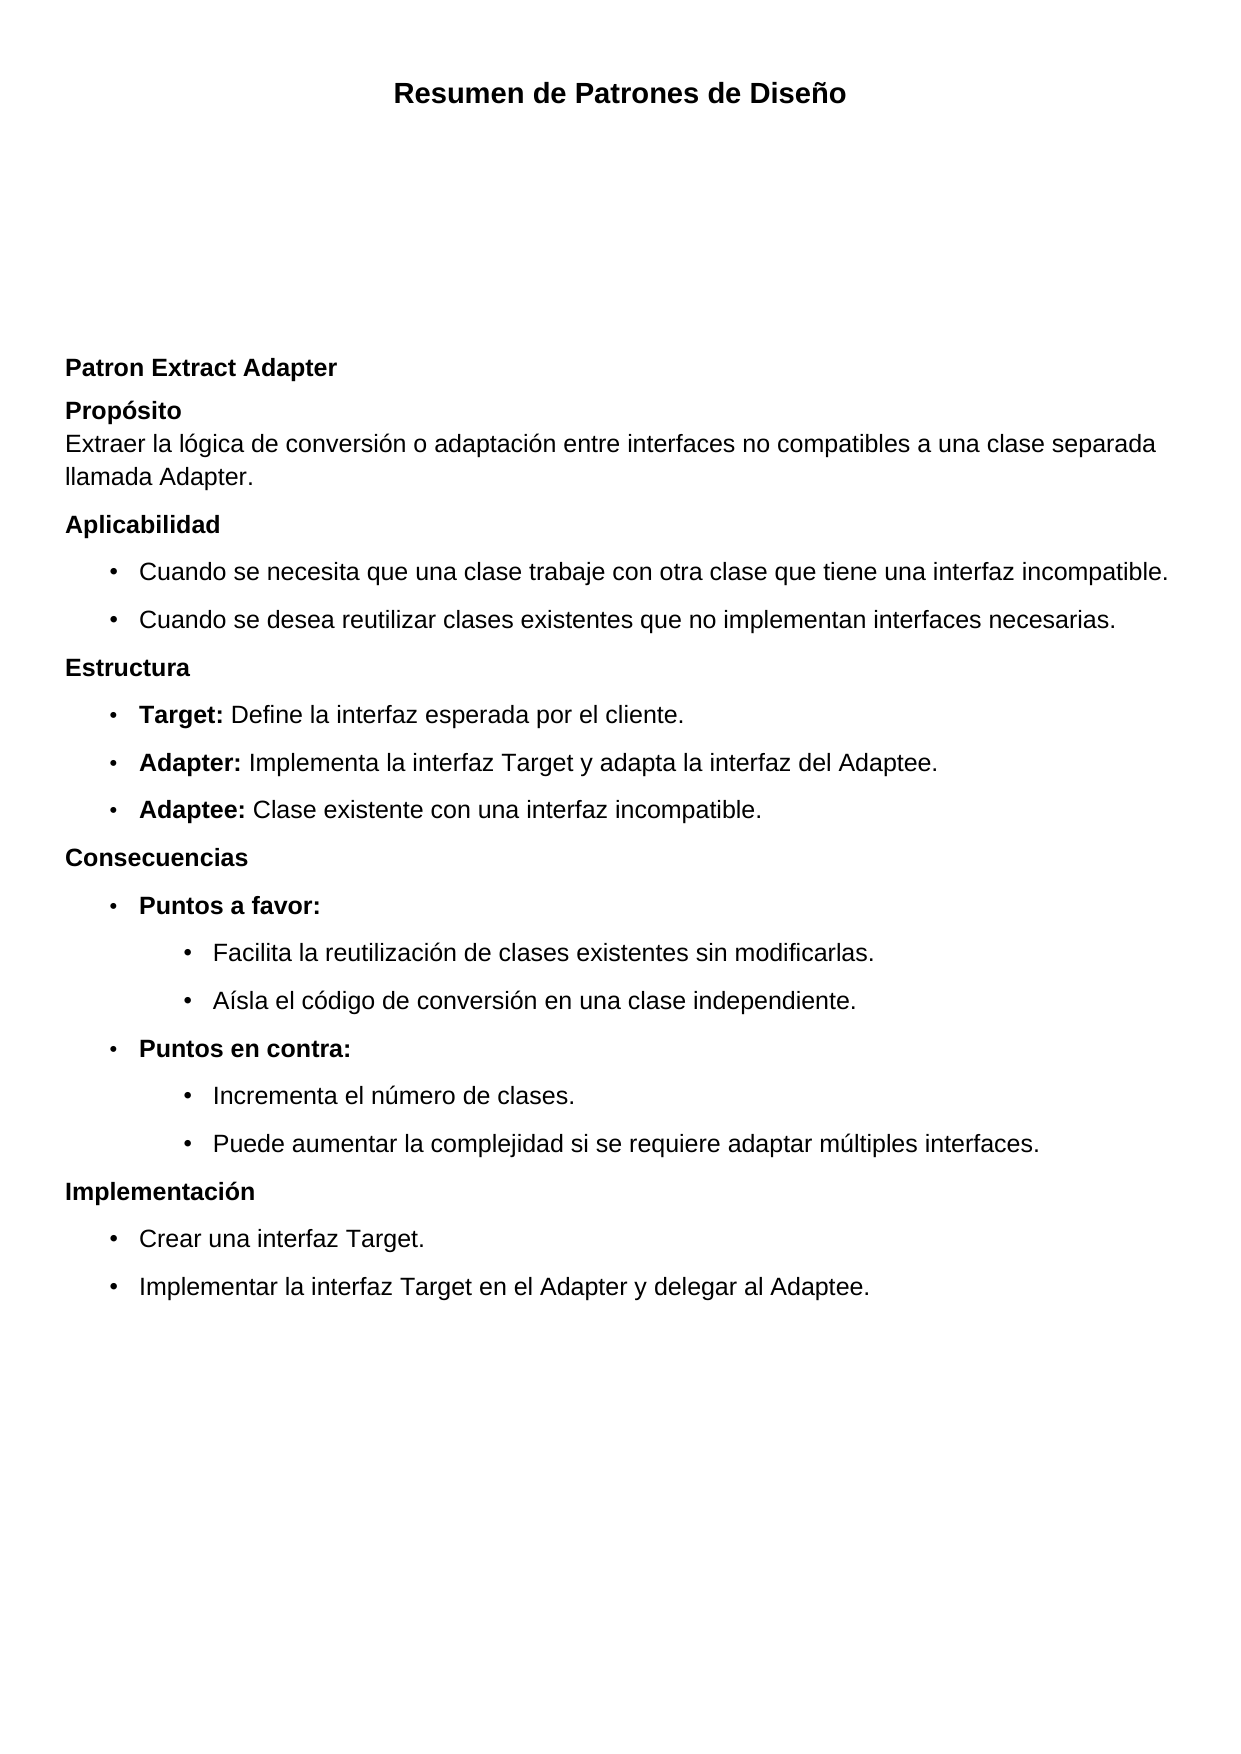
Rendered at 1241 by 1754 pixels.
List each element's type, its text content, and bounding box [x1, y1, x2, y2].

list Aísla el código de conversión en una clase independiente. [183, 986, 1175, 1015]
text Consecuencias [65, 843, 1175, 872]
text Implementación [65, 1177, 1175, 1206]
list Target: Define la interfaz esperada por el cliente. [109, 700, 1175, 729]
list Puntos a favor: [109, 891, 1175, 919]
list Incrementa el número de clases. [183, 1081, 1175, 1110]
text Propósito Extraer la lógica de conversión o adaptación entre interfaces no compatibles a una clase separada llamada Adapter. [65, 396, 1175, 491]
list Puntos en contra: [109, 1034, 1175, 1062]
text Aplicabilidad [65, 510, 1175, 538]
list Crear una interfaz Target. [109, 1224, 1175, 1253]
list Facilita la reutilización de clases existentes sin modificarlas. [183, 938, 1175, 967]
list Puede aumentar la complejidad si se requiere adaptar múltiples interfaces. [183, 1129, 1175, 1158]
list Adapter: Implementa la interfaz Target y adapta la interfaz del Adaptee. [109, 748, 1175, 777]
list Adaptee: Clase existente con una interfaz incompatible. [109, 796, 1175, 824]
list Implementar la interfaz Target en el Adapter y delegar al Adaptee. [109, 1272, 1175, 1301]
subtitle Patron Extract Adapter [65, 322, 1175, 382]
list Cuando se necesita que una clase trabaje con otra clase que tiene una interfaz incompatible. [109, 557, 1175, 586]
list Cuando se desea reutilizar clases existentes que no implementan interfaces necesarias. [109, 605, 1175, 634]
text Estructura [65, 653, 1175, 681]
